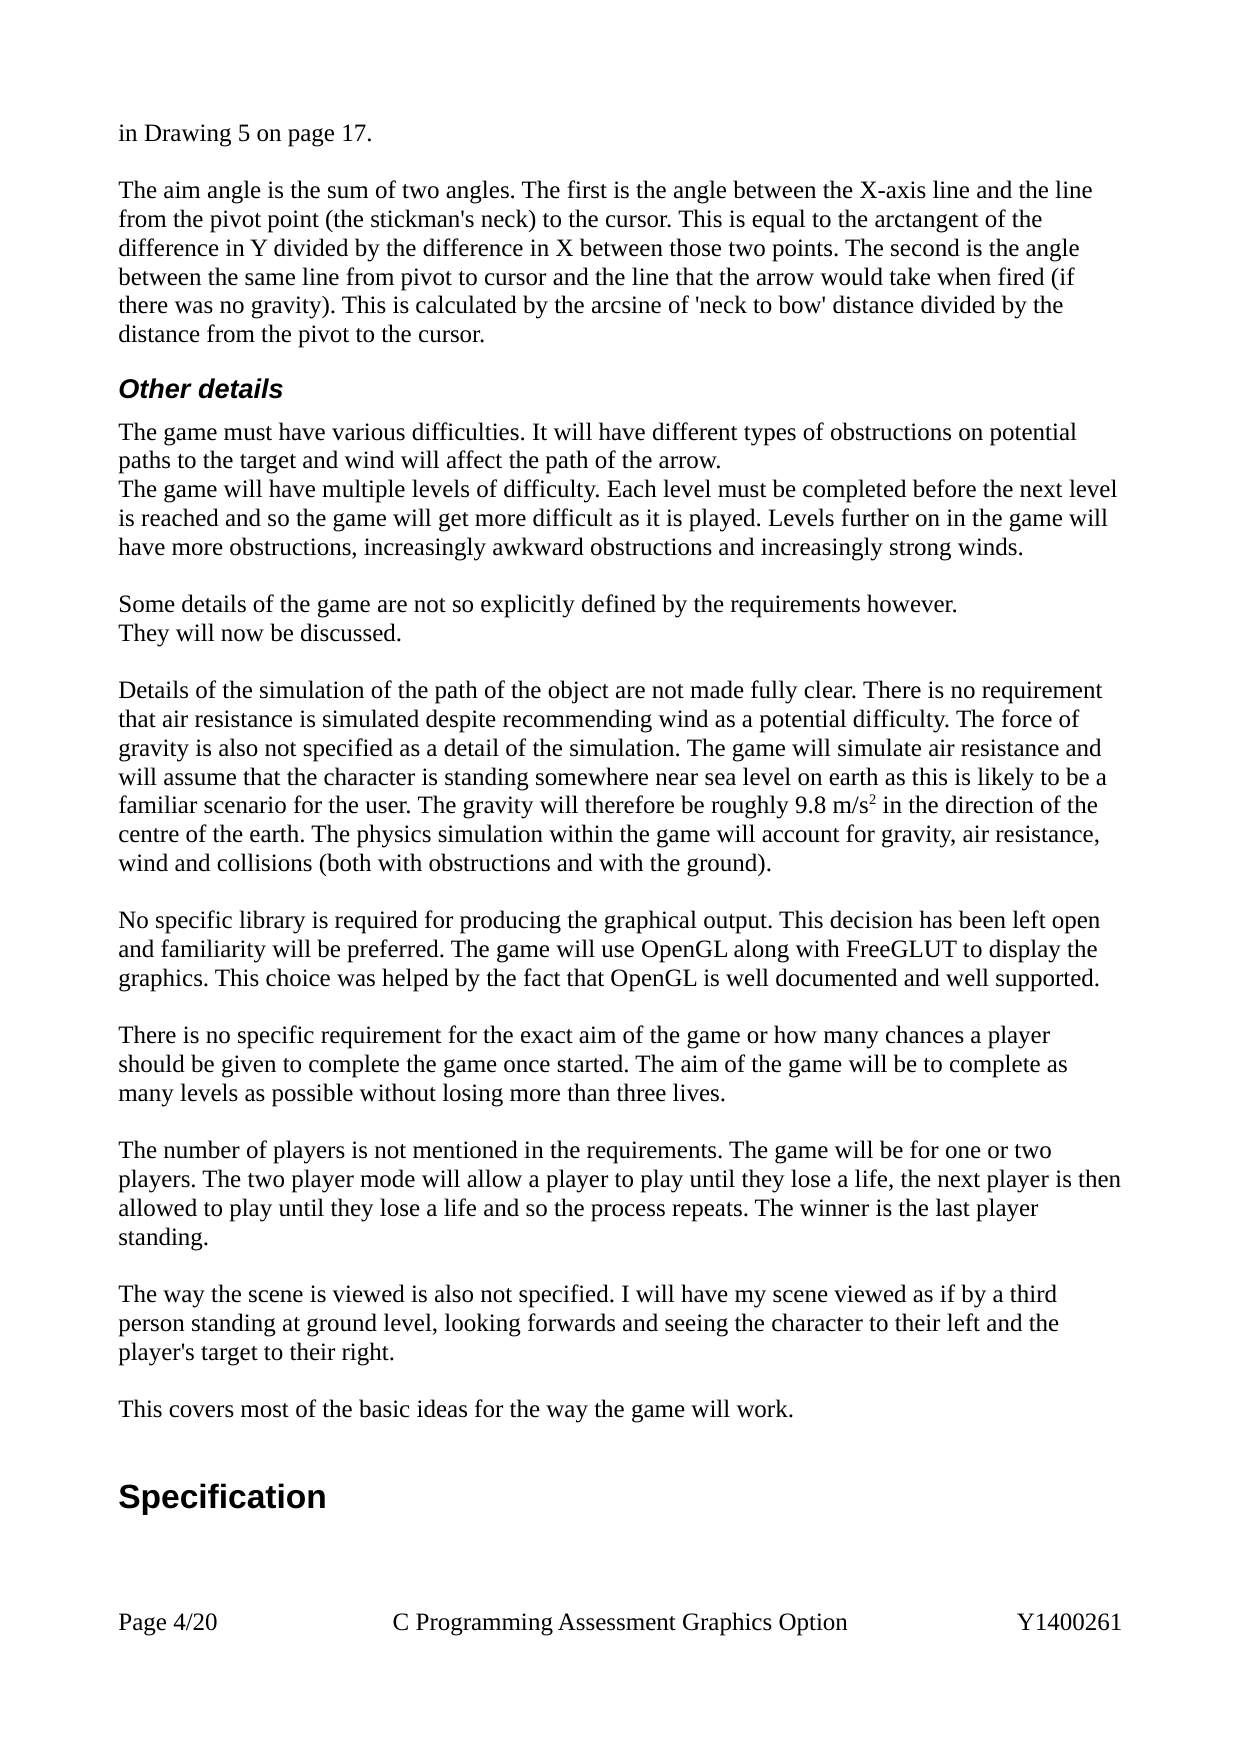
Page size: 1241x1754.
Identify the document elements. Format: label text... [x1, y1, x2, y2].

text The game must have various difficulties. It will have different types of obstructions on potential paths to the target and wind will affect the path of the arrow. [118, 417, 1122, 474]
text This covers most of the basic ideas for the way the game will work. [118, 1394, 1122, 1423]
text The number of players is not mentioned in the requirements. The game will be for one or two players. The two player mode will allow a player to play until they lose a life, the next player is then allowed to play until they lose a life and so the process repeats. The winner is the last player standing. [118, 1136, 1122, 1251]
text Details of the simulation of the path of the object are not made fully clear. There is no requirement that air resistance is simulated despite recommending wind as a potential difficulty. The force of gravity is also not specified as a detail of the simulation. The game will simulate air resistance and will assume that the character is standing somewhere near sea level on earth as this is likely to be a familiar scenario for the user. The gravity will therefore be roughly 9.8 m/s2 in the direction of the centre of the earth. The physics simulation within the game will account for gravity, air resistance, wind and collisions (both with obstructions and with the ground). [118, 676, 1122, 877]
text No specific library is required for producing the graphical output. This decision has been left open and familiarity will be preferred. The game will use OpenGL along with FreeGLUT to display the graphics. This choice was helped by the fact that OpenGL is well documented and well supported. [118, 906, 1122, 992]
text Some details of the game are not so explicitly defined by the requirements however. [118, 589, 1122, 618]
text There is no specific requirement for the exact aim of the game or how many chances a player should be given to complete the game once started. The aim of the game will be to complete as many levels as possible without losing more than three lives. [118, 1021, 1122, 1107]
text The game will have multiple levels of difficulty. Each level must be completed before the next level is reached and so the game will get more difficult as it is played. Levels further on in the game will have more obstructions, increasingly awkward obstructions and increasingly strong winds. [118, 474, 1122, 561]
subtitle Other details [118, 373, 1122, 404]
text Another important equation is the one that calculates the angle at which the stickman must aim his bow and arrow to point it at the mouse cursor. This is just basic trigonometry. The theory is outlined in Drawing 5 on page 16. [118, 118, 1122, 147]
text They will now be discussed. [118, 618, 1122, 647]
subtitle Specification [118, 1477, 1122, 1516]
text The aim angle is the sum of two angles. The first is the angle between the X-axis line and the line from the pivot point (the stickman's neck) to the cursor. This is equal to the arctangent of the difference in Y divided by the difference in X between those two points. The second is the angle between the same line from pivot to cursor and the line that the arrow would take when fired (if there was no gravity). This is calculated by the arcsine of 'neck to bow' distance divided by the distance from the pivot to the cursor. [118, 176, 1122, 348]
text The way the scene is viewed is also not specified. I will have my scene viewed as if by a third person standing at ground level, looking forwards and seeing the character to their left and the player's target to their right. [118, 1279, 1122, 1366]
